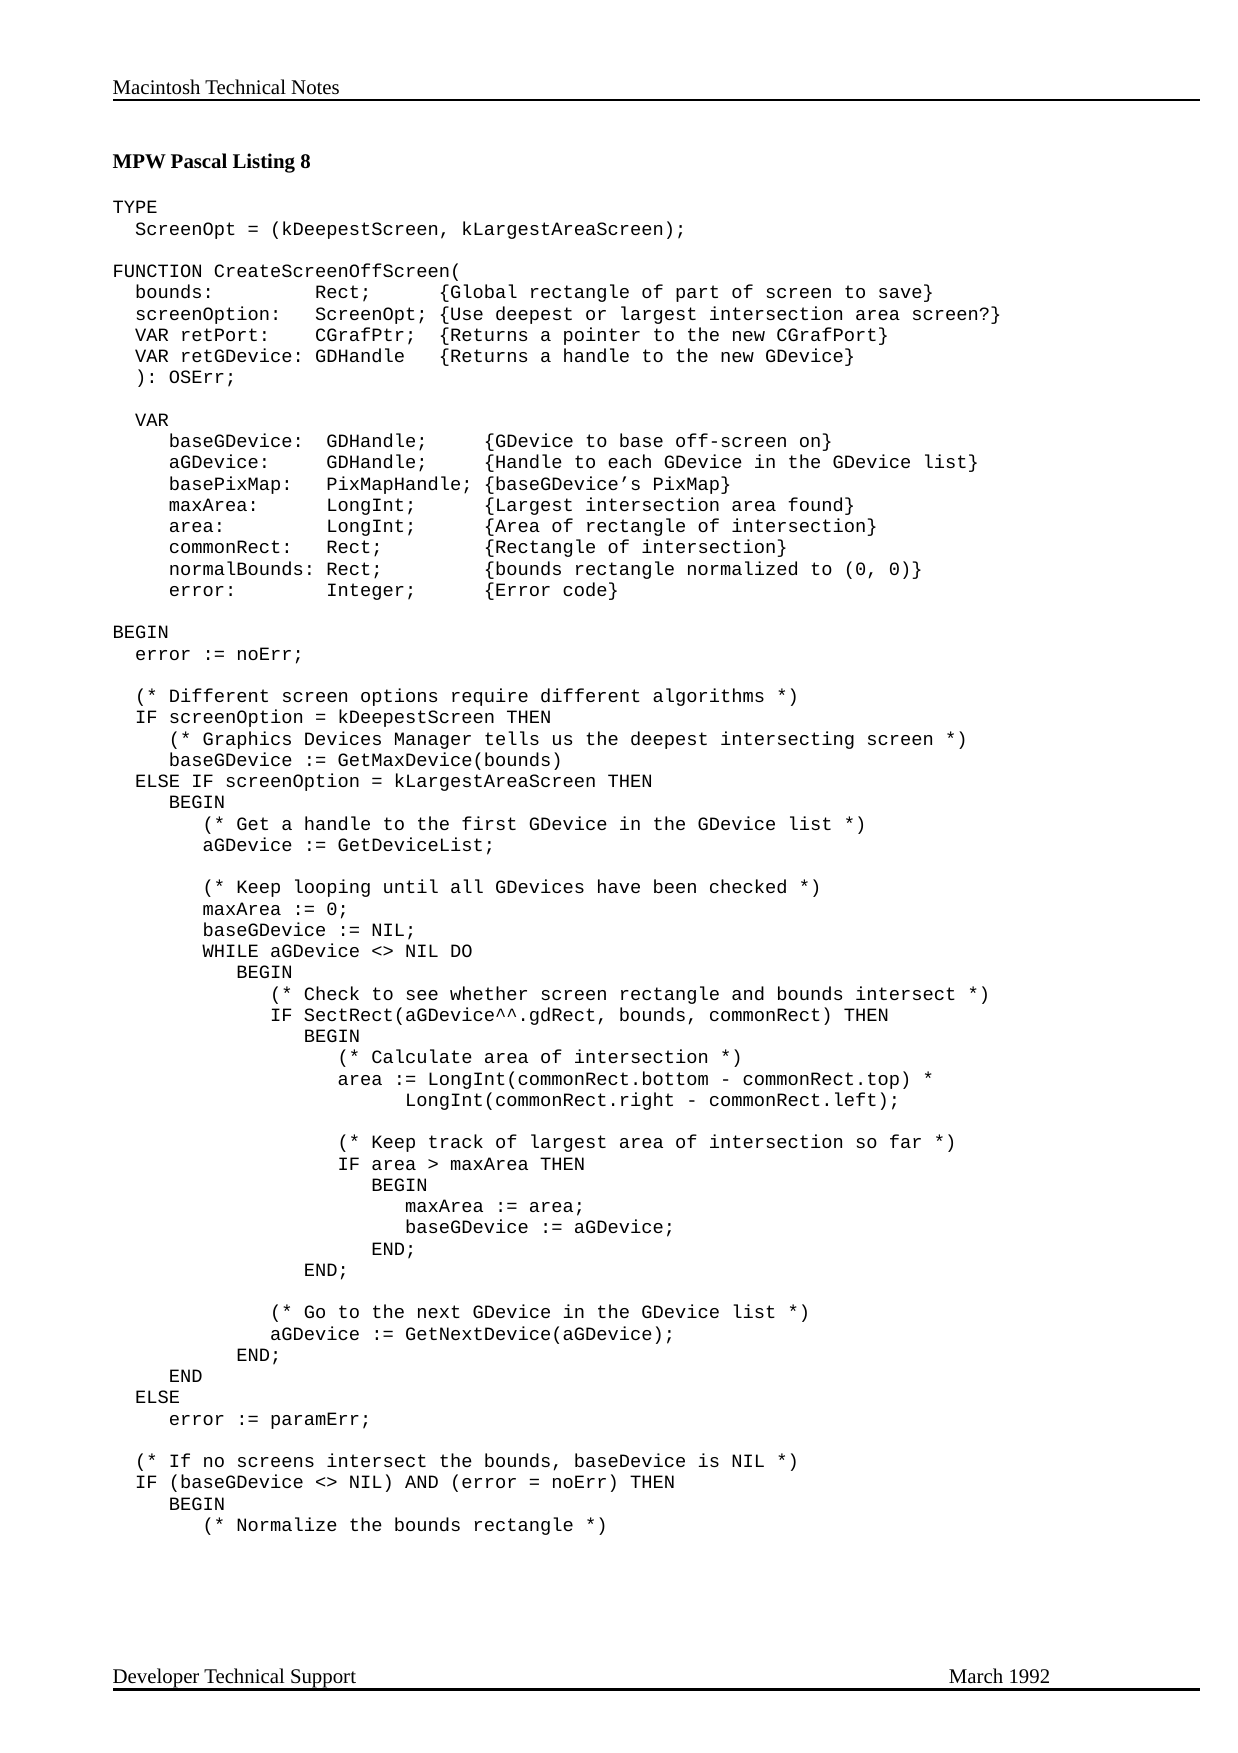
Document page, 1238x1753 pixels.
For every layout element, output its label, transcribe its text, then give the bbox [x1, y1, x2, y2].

text normalBounds: Rect; {bounds rectangle normalized to (0, 0)} [112, 559, 1200, 581]
text ScreenOpt = (kDeepestScreen, kLargestAreaScreen); [112, 219, 1200, 241]
text area := LongInt(commonRect.bottom - commonRect.top) * [112, 1069, 1200, 1091]
text aGDevice := GetNextDevice(aGDevice); [112, 1324, 1200, 1346]
text END; [112, 1261, 1200, 1282]
text VAR [112, 411, 1200, 432]
text bounds: Rect; {Global rectangle of part of screen to save} [112, 283, 1200, 304]
text ): OSErr; [112, 368, 1200, 389]
text baseGDevice := GetMaxDevice(bounds) [112, 751, 1200, 772]
text END; [112, 1346, 1200, 1367]
text error := noErr; [112, 644, 1200, 666]
text (* If no screens intersect the bounds, baseDevice is NIL *) [112, 1452, 1200, 1473]
text error := paramErr; [112, 1409, 1200, 1431]
text aGDevice: GDHandle; {Handle to each GDevice in the GDevice list} [112, 453, 1200, 474]
text (* Get a handle to the first GDevice in the GDevice list *) [112, 814, 1200, 836]
text maxArea := 0; [112, 899, 1200, 921]
text IF area > maxArea THEN [112, 1154, 1200, 1176]
text (* Graphics Devices Manager tells us the deepest intersecting screen *) [112, 729, 1200, 751]
text FUNCTION CreateScreenOffScreen( [112, 262, 1200, 283]
text (* Keep track of largest area of intersection so far *) [112, 1133, 1200, 1154]
text VAR retPort: CGrafPtr; {Returns a pointer to the new CGrafPort} [112, 326, 1200, 347]
text commonRect: Rect; {Rectangle of intersection} [112, 538, 1200, 559]
text BEGIN [112, 1494, 1200, 1516]
text error: Integer; {Error code} [112, 581, 1200, 602]
text WHILE aGDevice <> NIL DO [112, 942, 1200, 963]
text ELSE IF screenOption = kLargestAreaScreen THEN [112, 772, 1200, 793]
text BEGIN [112, 1176, 1200, 1197]
text (* Check to see whether screen rectangle and bounds intersect *) [112, 984, 1200, 1006]
text IF SectRect(aGDevice^^.gdRect, bounds, commonRect) THEN [112, 1006, 1200, 1027]
text (* Different screen options require different algorithms *) [112, 687, 1200, 708]
text (* Calculate area of intersection *) [112, 1048, 1200, 1069]
text END [112, 1367, 1200, 1388]
text (* Keep looping until all GDevices have been checked *) [112, 878, 1200, 899]
text LongInt(commonRect.right - commonRect.left); [112, 1091, 1200, 1112]
text baseGDevice: GDHandle; {GDevice to base off-screen on} [112, 432, 1200, 453]
text area: LongInt; {Area of rectangle of intersection} [112, 517, 1200, 538]
text VAR retGDevice: GDHandle {Returns a handle to the new GDevice} [112, 347, 1200, 368]
text baseGDevice := aGDevice; [112, 1218, 1200, 1239]
text (* Go to the next GDevice in the GDevice list *) [112, 1303, 1200, 1324]
text END; [112, 1239, 1200, 1261]
text BEGIN [112, 963, 1200, 984]
text maxArea: LongInt; {Largest intersection area found} [112, 496, 1200, 517]
text screenOption: ScreenOpt; {Use deepest or largest intersection area screen?} [112, 304, 1200, 326]
text TYPE [112, 198, 1200, 219]
text BEGIN [112, 623, 1200, 644]
text aGDevice := GetDeviceList; [112, 836, 1200, 857]
text ELSE [112, 1388, 1200, 1409]
text MPW Pascal Listing 8 [112, 149, 1200, 173]
text (* Normalize the bounds rectangle *) [112, 1516, 1200, 1537]
text baseGDevice := NIL; [112, 921, 1200, 942]
text BEGIN [112, 793, 1200, 814]
text BEGIN [112, 1027, 1200, 1048]
text IF (baseGDevice <> NIL) AND (error = noErr) THEN [112, 1473, 1200, 1494]
text IF screenOption = kDeepestScreen THEN [112, 708, 1200, 729]
text maxArea := area; [112, 1197, 1200, 1218]
text basePixMap: PixMapHandle; {baseGDevice’s PixMap} [112, 474, 1200, 496]
